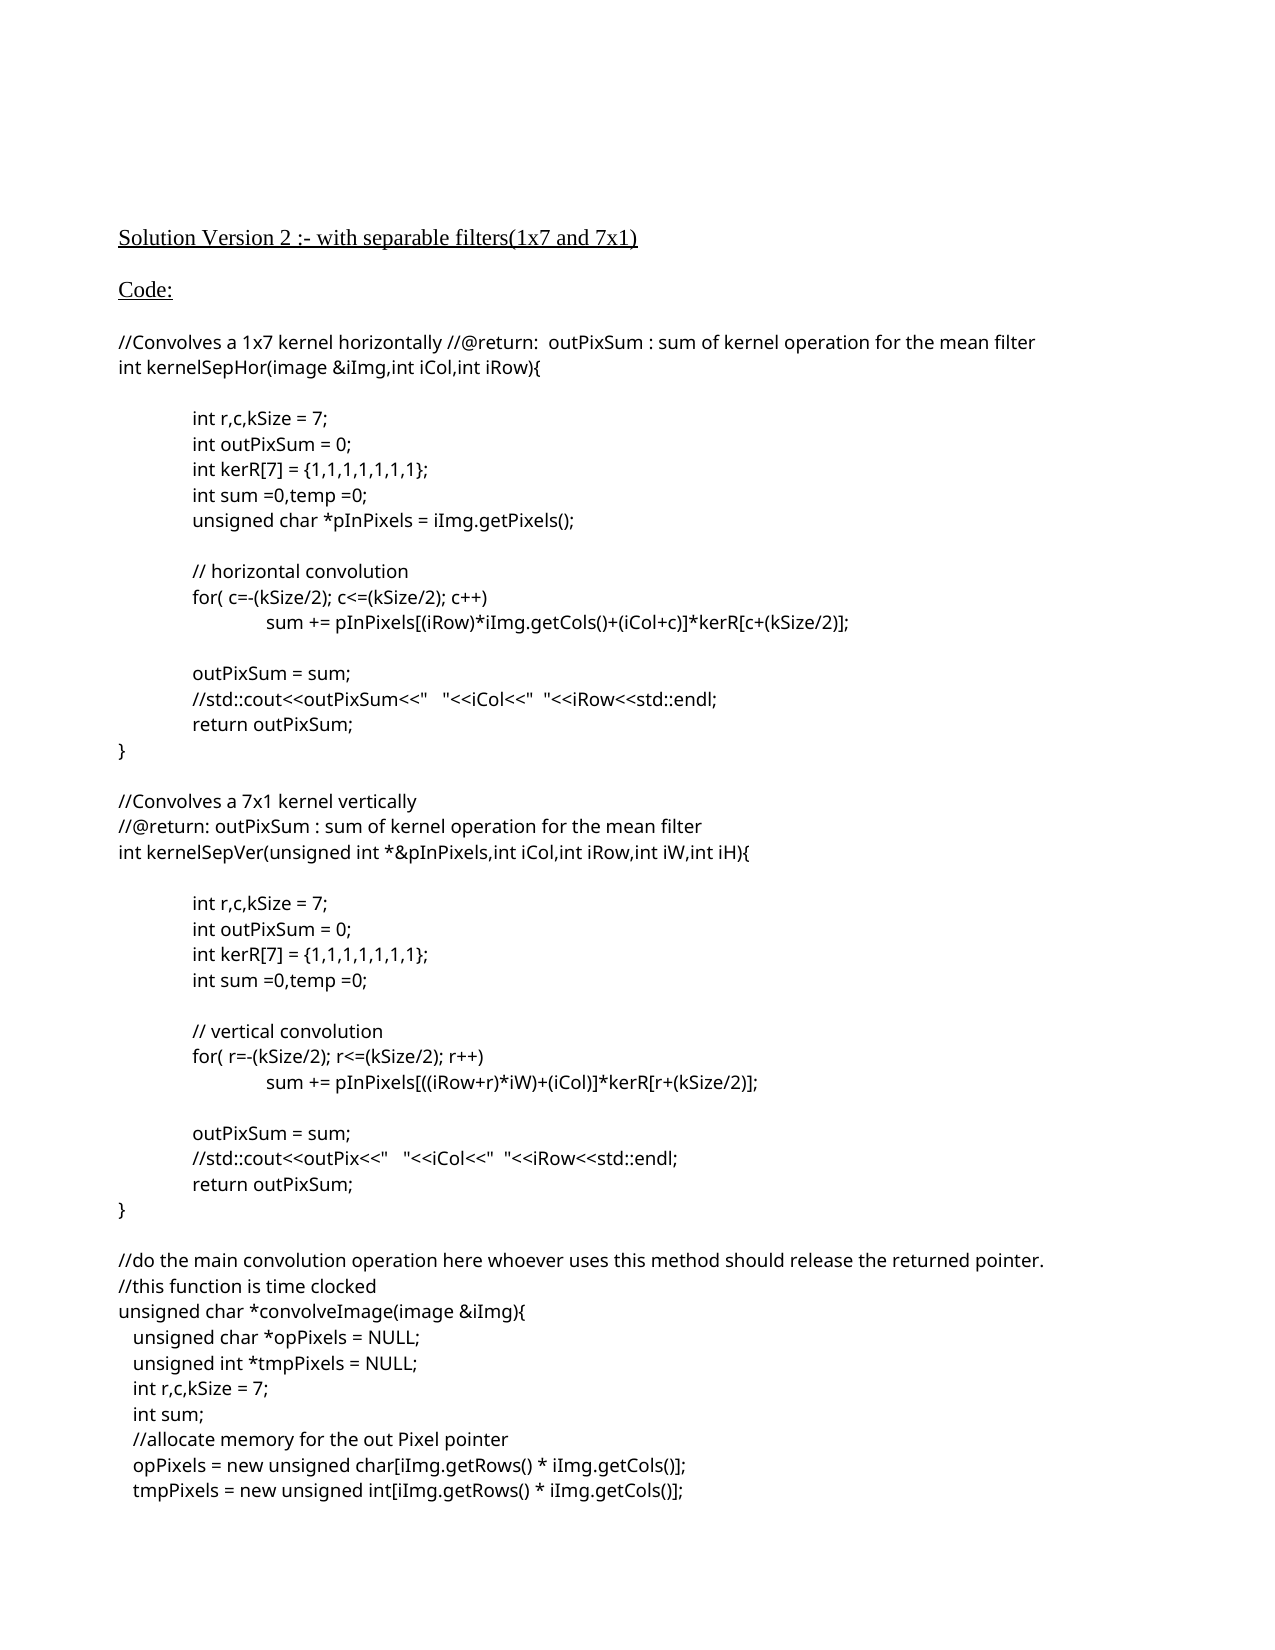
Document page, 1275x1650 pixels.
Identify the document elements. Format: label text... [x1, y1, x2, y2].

text return outPixSum; [118, 1171, 1157, 1197]
text sum += pInPixels[((iRow+r)*iW)+(iCol)]*kerR[r+(kSize/2)]; [118, 1069, 1157, 1094]
text for( r=-(kSize/2); r<=(kSize/2); r++) [118, 1043, 1157, 1069]
text int kerR[7] = {1,1,1,1,1,1,1}; [118, 941, 1157, 967]
text outPixSum = sum; [118, 1120, 1157, 1146]
text unsigned char *opPixels = NULL; [118, 1324, 1157, 1350]
text for( c=-(kSize/2); c<=(kSize/2); c++) [118, 584, 1157, 610]
text //Convolves a 1x7 kernel horizontally //@return: outPixSum : sum of kernel operation for the mean filter [118, 329, 1157, 354]
text int outPixSum = 0; [118, 916, 1157, 941]
text int sum =0,temp =0; [118, 482, 1157, 508]
text //this function is time clocked [118, 1273, 1157, 1299]
text //do the main convolution operation here whoever uses this method should release the returned pointer. [118, 1248, 1157, 1273]
text opPixels = new unsigned char[iImg.getRows() * iImg.getCols()]; [118, 1452, 1157, 1477]
text int outPixSum = 0; [118, 431, 1157, 457]
text int r,c,kSize = 7; [118, 406, 1157, 431]
text //std::cout<<outPix<<" "<<iCol<<" "<<iRow<<std::endl; [118, 1146, 1157, 1171]
text return outPixSum; [118, 712, 1157, 737]
text int kerR[7] = {1,1,1,1,1,1,1}; [118, 457, 1157, 482]
text unsigned int *tmpPixels = NULL; [118, 1350, 1157, 1375]
text tmpPixels = new unsigned int[iImg.getRows() * iImg.getCols()]; [118, 1477, 1157, 1503]
text int kernelSepHor(image &iImg,int iCol,int iRow){ [118, 354, 1157, 380]
text int sum; [118, 1401, 1157, 1426]
text // horizontal convolution [118, 559, 1157, 584]
text unsigned char *convolveImage(image &iImg){ [118, 1299, 1157, 1324]
text int sum =0,temp =0; [118, 967, 1157, 992]
text Code: [118, 276, 1157, 303]
text int r,c,kSize = 7; [118, 1375, 1157, 1401]
text //Convolves a 7x1 kernel vertically [118, 788, 1157, 814]
text int kernelSepVer(unsigned int *&pInPixels,int iCol,int iRow,int iW,int iH){ [118, 839, 1157, 865]
text unsigned char *pInPixels = iImg.getPixels(); [118, 508, 1157, 533]
text } [118, 737, 1157, 763]
text //allocate memory for the out Pixel pointer [118, 1426, 1157, 1452]
text sum += pInPixels[(iRow)*iImg.getCols()+(iCol+c)]*kerR[c+(kSize/2)]; [118, 610, 1157, 635]
text Solution Version 2 :- with separable filters(1x7 and 7x1) [118, 223, 1157, 250]
text //std::cout<<outPixSum<<" "<<iCol<<" "<<iRow<<std::endl; [118, 686, 1157, 712]
text int r,c,kSize = 7; [118, 890, 1157, 916]
text } [118, 1197, 1157, 1222]
text //@return: outPixSum : sum of kernel operation for the mean filter [118, 814, 1157, 839]
text outPixSum = sum; [118, 661, 1157, 686]
text // vertical convolution [118, 1018, 1157, 1043]
